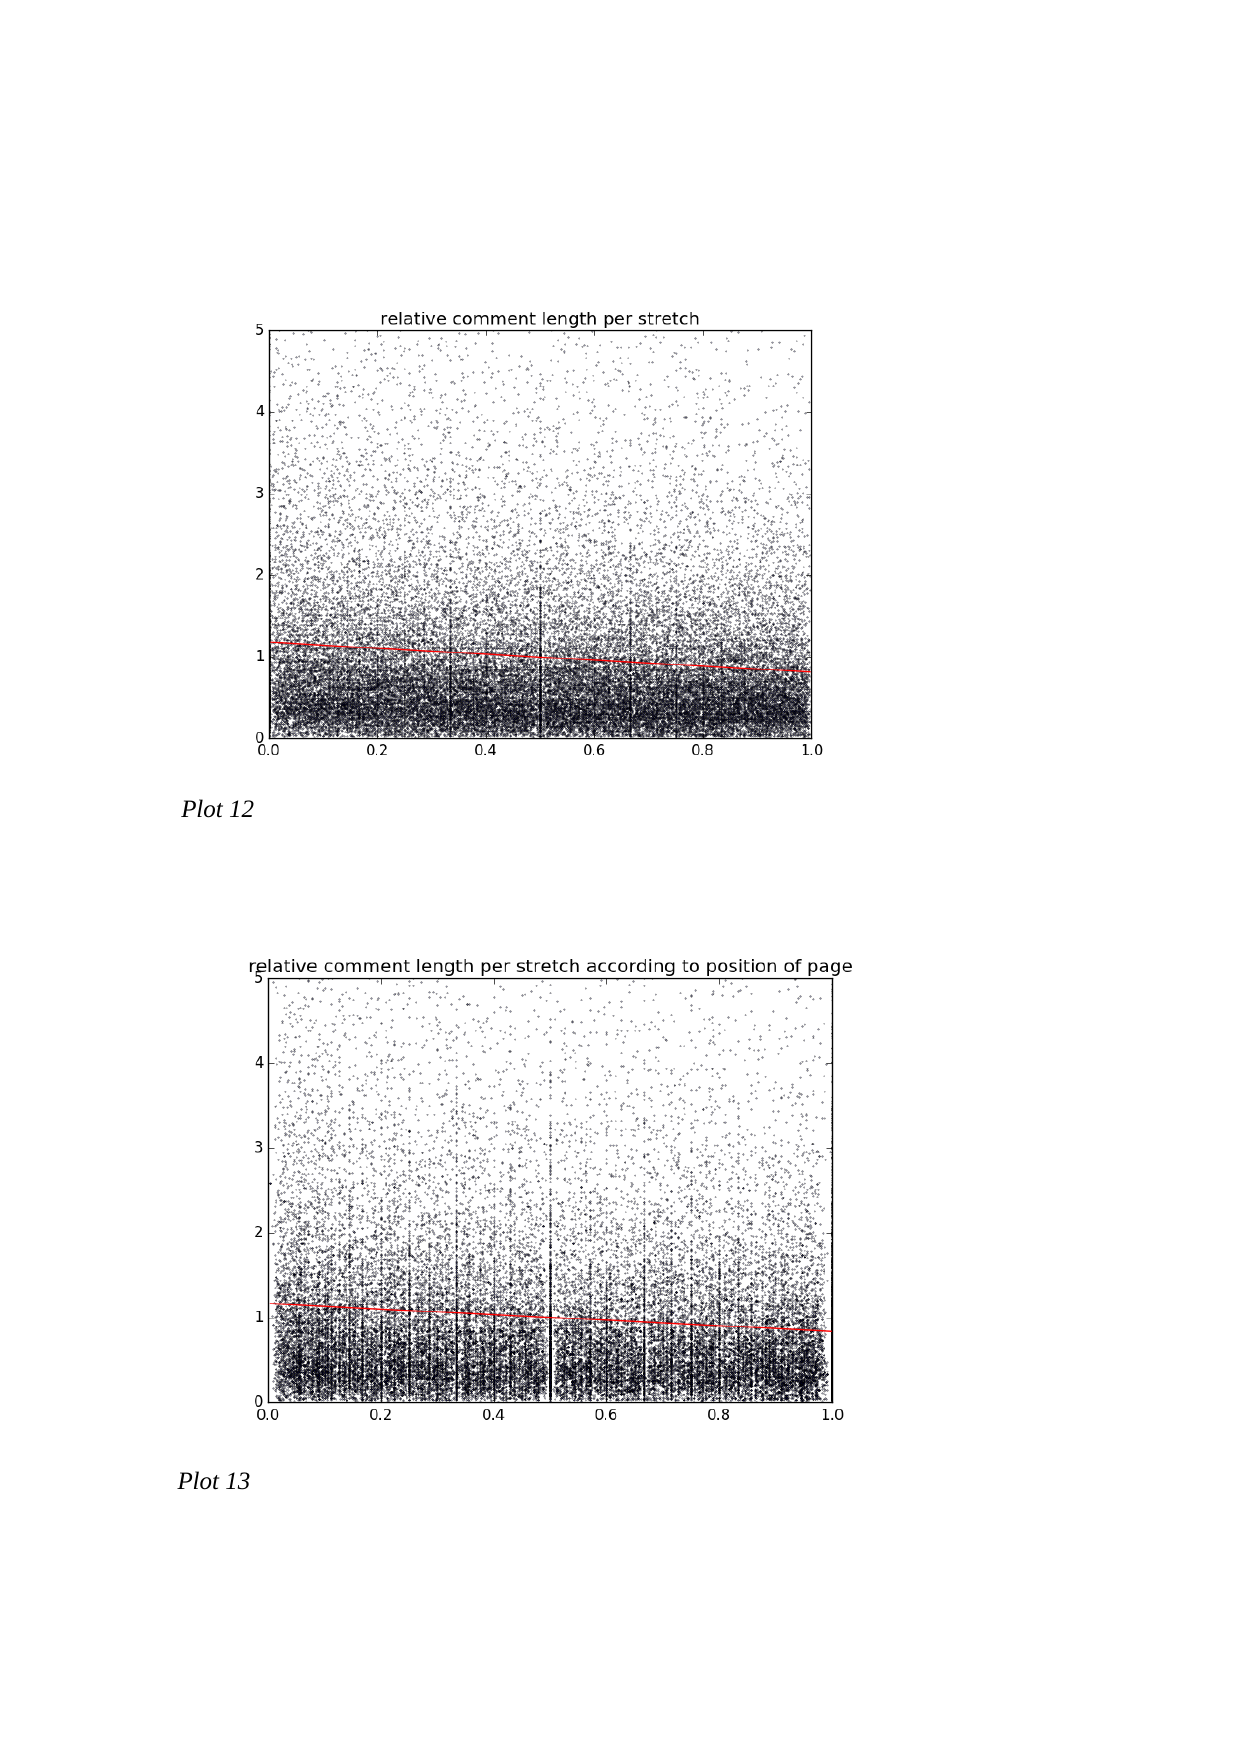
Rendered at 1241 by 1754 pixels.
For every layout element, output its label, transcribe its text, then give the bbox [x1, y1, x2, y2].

picture [181, 279, 881, 789]
picture [177, 926, 904, 1455]
text Plot 12 [181, 789, 881, 823]
text [181, 275, 881, 279]
text Plot 13 [177, 1455, 903, 1494]
